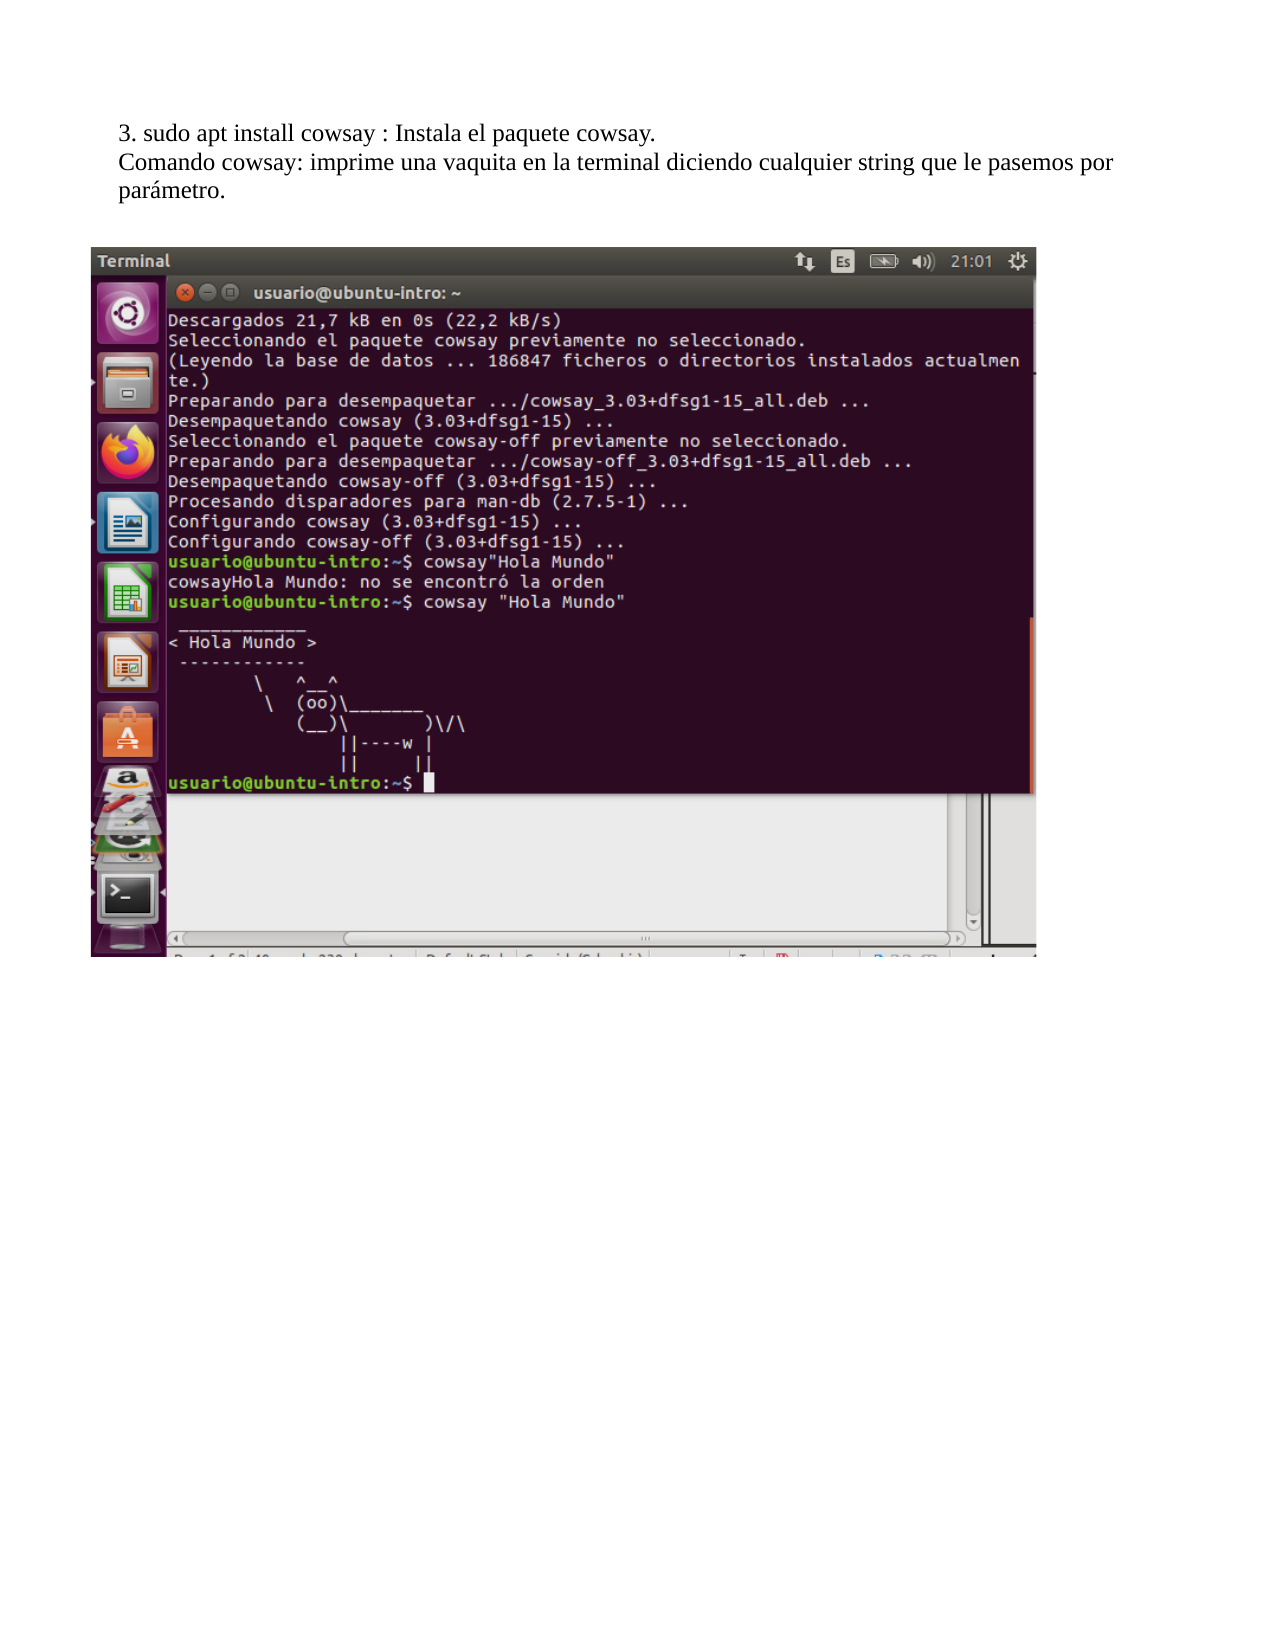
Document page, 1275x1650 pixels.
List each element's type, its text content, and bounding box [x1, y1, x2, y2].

text 3. sudo apt install cowsay : Instala el paquete cowsay. [118, 118, 1157, 147]
picture [90, 247, 1037, 957]
text Comando cowsay: imprime una vaquita en la terminal diciendo cualquier string que le pasemos por parámetro. [118, 147, 1157, 204]
